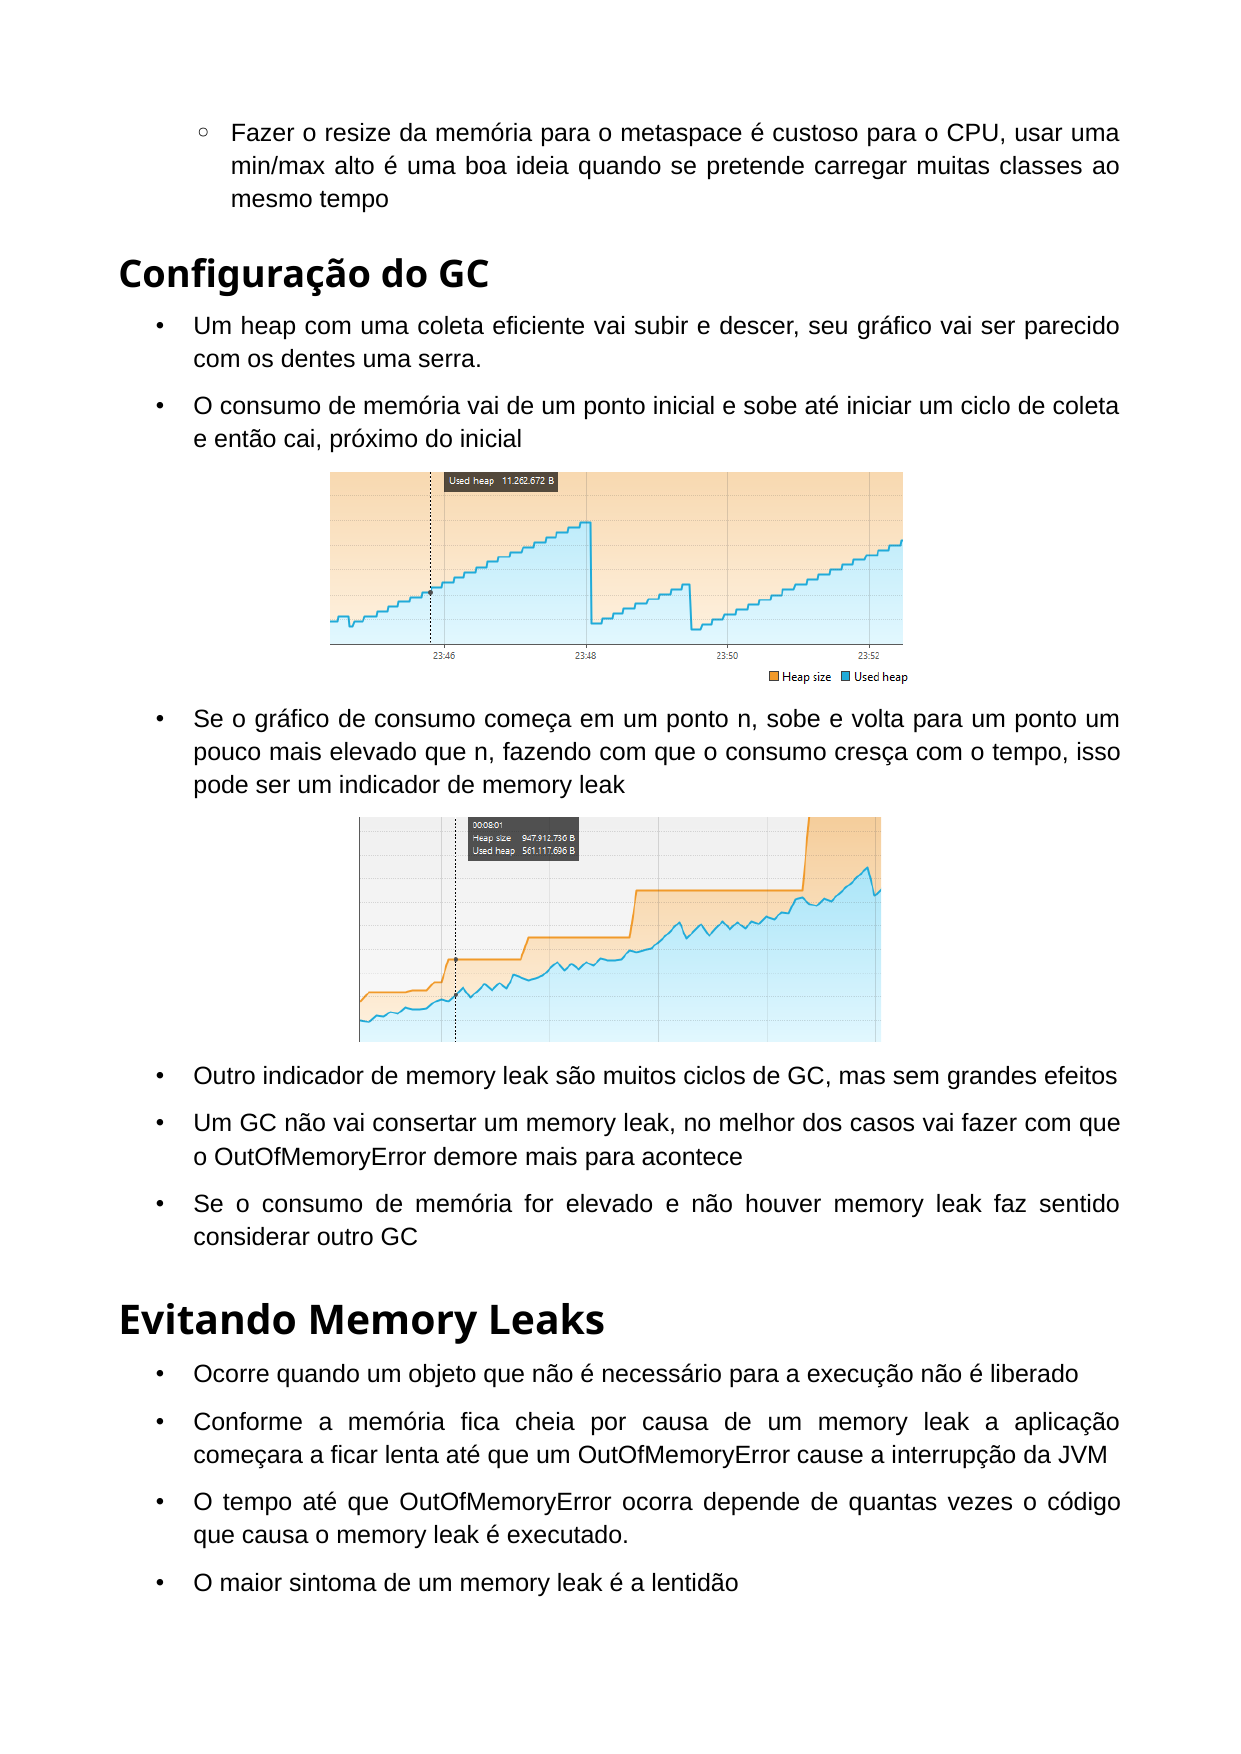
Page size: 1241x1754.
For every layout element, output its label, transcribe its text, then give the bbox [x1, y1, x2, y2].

list O tempo até que OutOfMemoryError ocorra depende de quantas vezes o código que causa o memory leak é executado. [156, 1487, 1122, 1549]
subtitle Evitando Memory Leaks [118, 1291, 1122, 1346]
picture [330, 472, 911, 686]
list Ocorre quando um objeto que não é necessário para a execução não é liberado [156, 1359, 1122, 1388]
list Conforme a memória fica cheia por causa de um memory leak a aplicação começara a ficar lenta até que um OutOfMemoryError cause a interrupção da JVM [156, 1406, 1122, 1468]
list O maior sintoma de um memory leak é a lentidão [156, 1568, 1122, 1597]
list Um GC não vai consertar um memory leak, no melhor dos casos vai fazer com que o OutOfMemoryError demore mais para acontece [156, 1108, 1122, 1170]
list Se o gráfico de consumo começa em um ponto n, sobe e volta para um ponto um pouco mais elevado que n, fazendo com que o consumo cresça com o tempo, isso pode ser um indicador de memory leak [156, 704, 1122, 799]
list Se o consumo de memória for elevado e não houver memory leak faz sentido considerar outro GC [156, 1189, 1122, 1251]
list Um heap com uma coleta eficiente vai subir e descer, seu gráfico vai ser parecido com os dentes uma serra. [156, 311, 1122, 372]
list O consumo de memória vai de um ponto inicial e sobe até iniciar um ciclo de coleta e então cai, próximo do inicial [156, 391, 1122, 453]
subtitle Configuração do GC [118, 246, 1122, 298]
list Outro indicador de memory leak são muitos ciclos de GC, mas sem grandes efeitos [156, 1061, 1122, 1089]
list Fazer o resize da memória para o metaspace é custoso para o CPU, usar uma min/max alto é uma boa ideia quando se pretende carregar muitas classes ao mesmo tempo [193, 118, 1122, 213]
picture [359, 817, 882, 1042]
